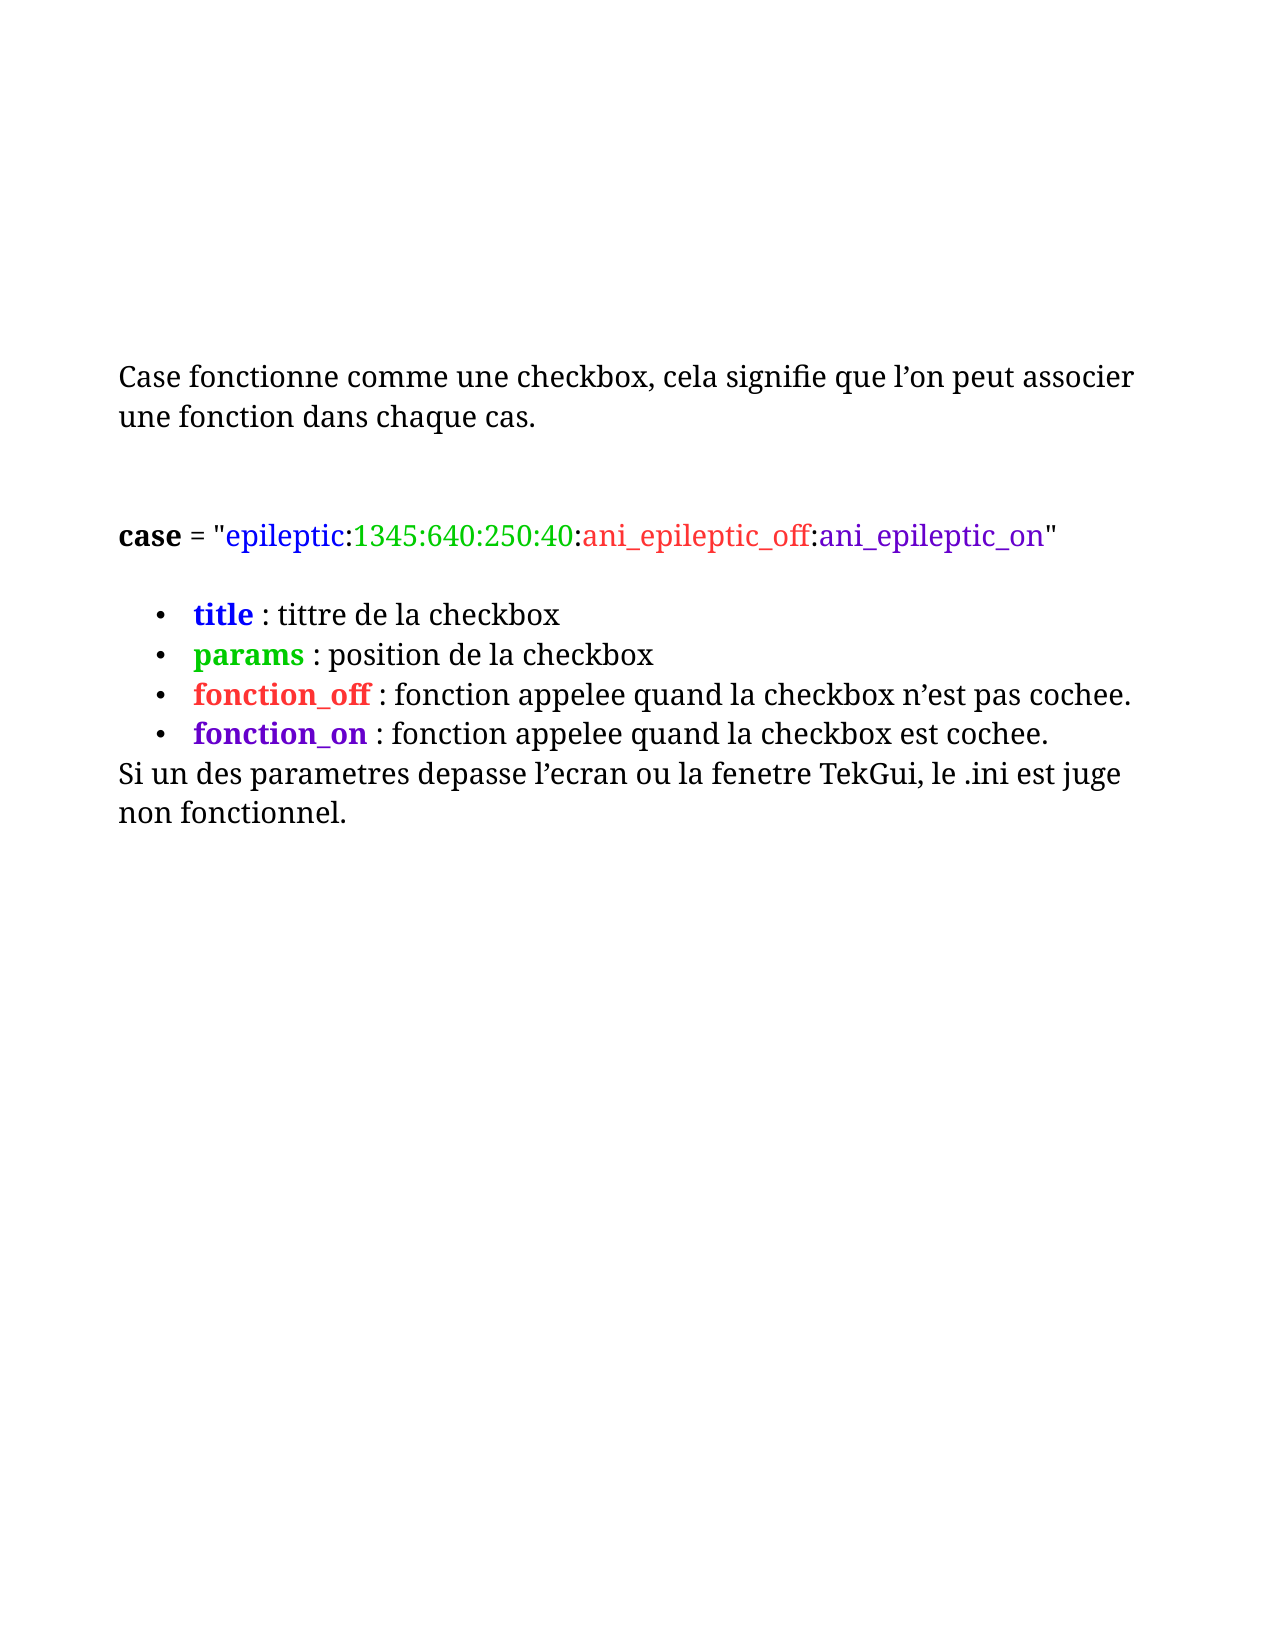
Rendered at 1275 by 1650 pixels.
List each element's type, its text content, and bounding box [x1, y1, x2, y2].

text Si un des parametres depasse l’ecran ou la fenetre TekGui, le .ini est juge non fonctionnel. [118, 753, 1157, 832]
text Case fonctionne comme une checkbox, cela signifie que l’on peut associer une fonction dans chaque cas. [118, 356, 1157, 436]
list fonction_off : fonction appelee quand la checkbox n’est pas cochee. [156, 674, 1157, 713]
list fonction_on : fonction appelee quand la checkbox est cochee. [156, 713, 1157, 753]
list params : position de la checkbox [156, 634, 1157, 674]
text case = "epileptic:1345:640:250:40:ani_epileptic_off:ani_epileptic_on" [118, 515, 1157, 555]
list title : tittre de la checkbox [156, 594, 1157, 634]
